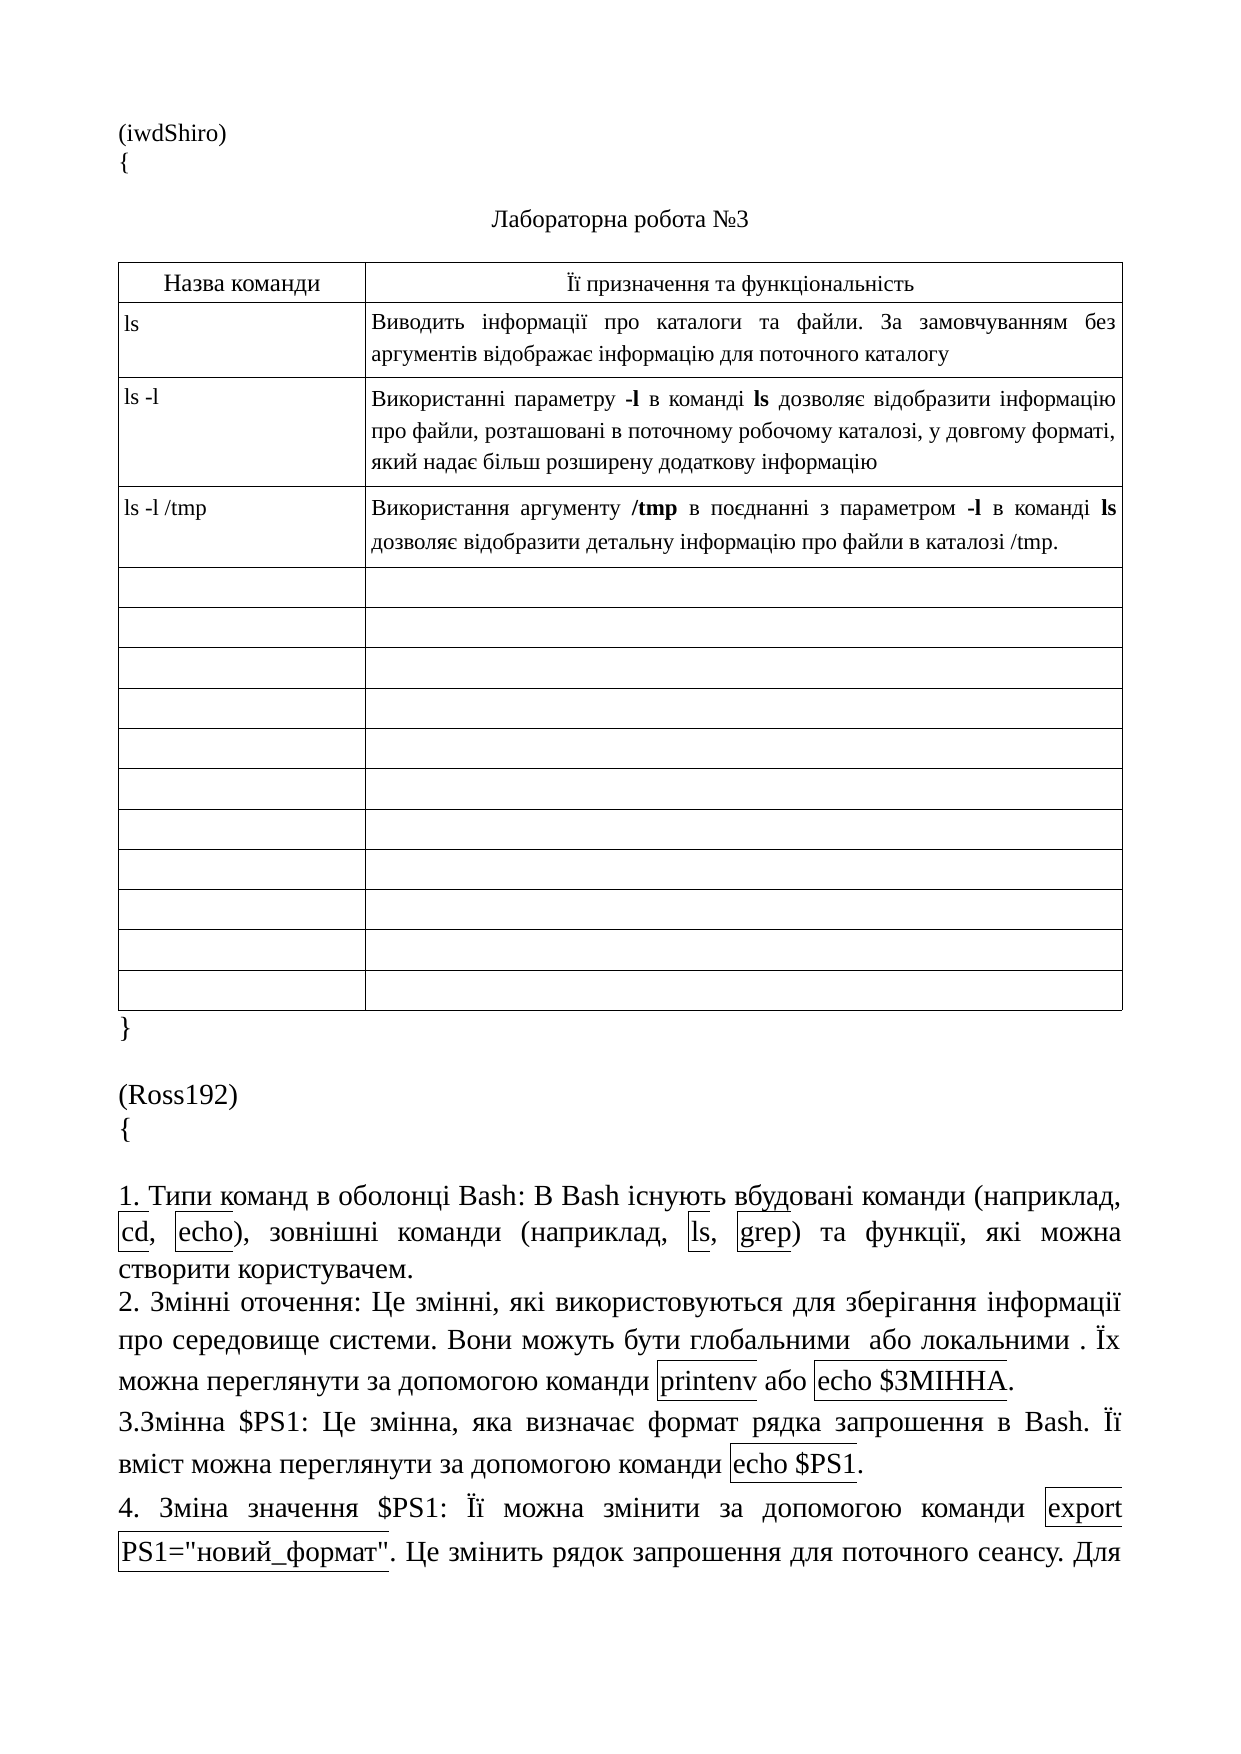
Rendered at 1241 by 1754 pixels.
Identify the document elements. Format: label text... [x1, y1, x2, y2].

table_cell [119, 568, 365, 607]
table_header Назва команди [119, 263, 365, 302]
table_cell [119, 810, 365, 849]
table_cell [366, 568, 1122, 607]
table_cell [119, 850, 365, 889]
table_cell [119, 971, 365, 1010]
text (iwdShiro) [118, 118, 1122, 147]
text 3.Змінна $PS1: Це змінна, яка визначає формат рядка запрошення в Bash. Її вміст можна переглянути за допомогою команди echo $PS1. [118, 1404, 1122, 1482]
table_cell Виводить інформації про каталоги та файли. За замовчуванням без аргументів відображає інформацію для поточного каталогу [366, 303, 1122, 377]
text 2. Змінні оточення: Це змінні, які використовуються для зберігання інформації про середовище системи. Вони можуть бути глобальними або локальними . Їх можна переглянути за допомогою команди printenv або echo $ЗМІННА. [118, 1284, 1122, 1400]
table_cell [366, 648, 1122, 687]
text Лабораторна робота №3 [118, 204, 1122, 233]
text 4. Зміна значення $PS1: Її можна змінити за допомогою команди export PS1="новий_формат". Це змінить рядок запрошення для поточного сеансу. Для [118, 1487, 1122, 1571]
table_cell [119, 930, 365, 970]
table_cell [119, 608, 365, 647]
table_cell [119, 769, 365, 808]
text { [118, 147, 1122, 204]
table_cell [366, 890, 1122, 929]
text } [118, 1011, 1122, 1044]
table_cell [366, 930, 1122, 970]
table_cell Використанні параметру -l в команді ls дозволяє відобразити інформацію про файли, розташовані в поточному робочому каталозі, у довгому форматі, який надає більш розширену додаткову інформацію [366, 378, 1122, 486]
table_cell Використання аргументу /tmp в поєднанні з параметром -l в команді ls дозволяє відобразити детальну інформацію про файли в каталозі /tmp. [366, 487, 1122, 567]
table_cell [366, 971, 1122, 1010]
table_cell [119, 648, 365, 687]
table_cell [366, 729, 1122, 768]
table_cell ls -l [119, 378, 365, 486]
table_cell [366, 769, 1122, 808]
table_cell [119, 890, 365, 929]
table_cell ls -l /tmp [119, 487, 365, 567]
table_cell [366, 608, 1122, 647]
table_cell [366, 850, 1122, 889]
text 1. Типи команд в оболонці Bash: В Bash існують вбудовані команди (наприклад, cd, echo), зовнішні команди (наприклад, ls, grep) та функції, які можна створити користувачем. [118, 1178, 1122, 1284]
text { [118, 1111, 1122, 1144]
table_cell [366, 810, 1122, 849]
table_cell [119, 689, 365, 728]
table_cell [119, 729, 365, 768]
table_cell [366, 689, 1122, 728]
table_header Її призначення та функціональність [366, 263, 1122, 302]
text (Ross192) [118, 1077, 1122, 1111]
table_cell ls [119, 303, 365, 377]
